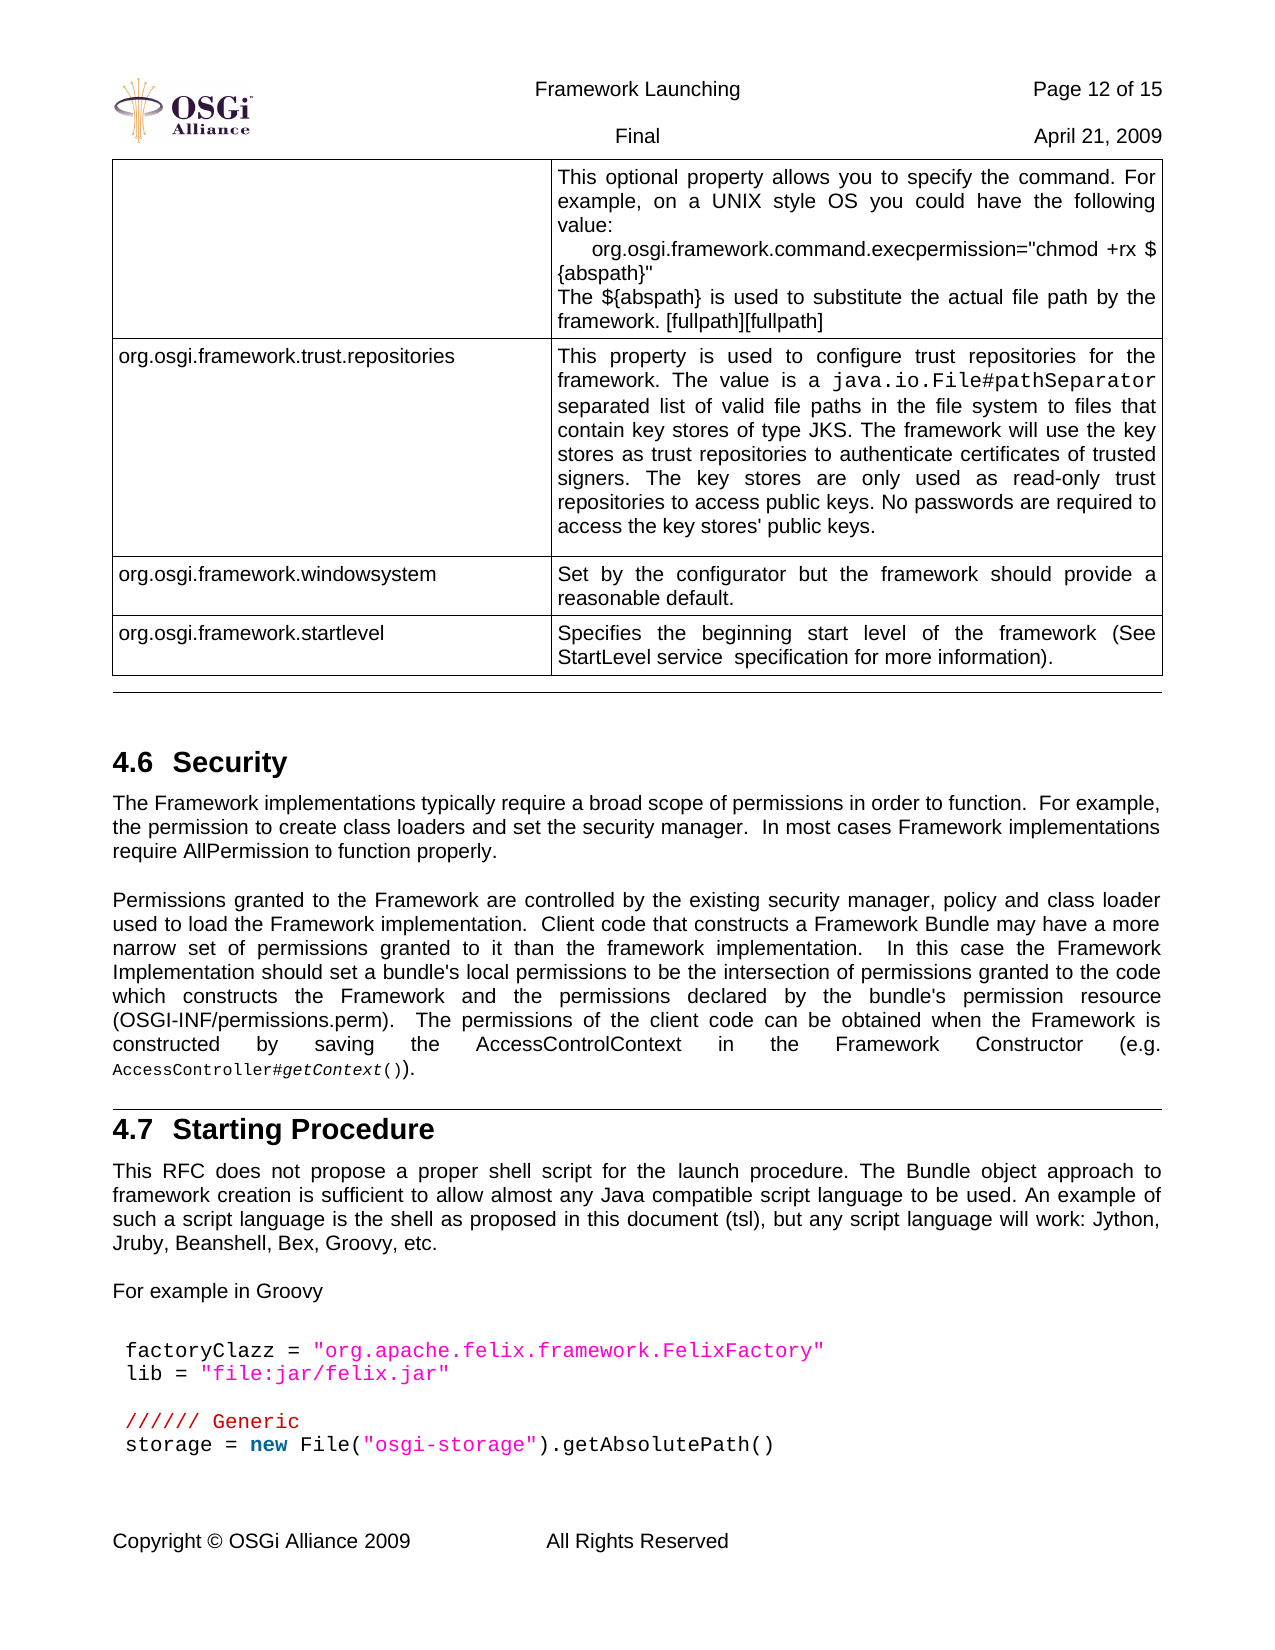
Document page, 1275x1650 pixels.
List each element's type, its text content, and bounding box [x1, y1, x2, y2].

table_cell org.osgi.framework.windowsystem [113, 557, 551, 615]
text For example in Groovy [112, 1279, 1162, 1303]
text Permissions granted to the Framework are controlled by the existing security manager, policy and class loader used to load the Framework implementation. Client code that constructs a Framework Bundle may have a more narrow set of permissions granted to it than the framework implementation. In this case the Framework Implementation should set a bundle's local permissions to be the intersection of permissions granted to the code which constructs the Framework and the permissions declared by the bundle's permission resource (OSGI-INF/permissions.perm). The permissions of the client code can be obtained when the Framework is constructed by saving the AccessControlContext in the Framework Constructor (e.g. AccessController#getContext()). [112, 888, 1162, 1080]
subtitle Starting Procedure [112, 1110, 1162, 1146]
table_cell org.osgi.framework.trust.repositories [113, 339, 551, 556]
text factoryClazz = "org.apache.felix.framework.FelixFactory" [112, 1340, 1162, 1363]
text ////// Generic [112, 1411, 1162, 1434]
table_cell Specifies the beginning start level of the framework (See StartLevel service specification for more information). [552, 616, 1162, 675]
table_cell Set by the configurator but the framework should provide a reasonable default. [552, 557, 1162, 615]
text This RFC does not propose a proper shell script for the launch procedure. The Bundle object approach to framework creation is sufficient to allow almost any Java compatible script language to be used. An example of such a script language is the shell as proposed in this document (tsl), but any script language will work: Jython, Jruby, Beanshell, Bex, Groovy, etc. [112, 1158, 1162, 1254]
text The Framework implementations typically require a broad scope of permissions in order to function. For example, the permission to create class loaders and set the security manager. In most cases Framework implementations require AllPermission to function properly. [112, 791, 1162, 863]
table_cell This optional property allows you to specify the command. For example, on a UNIX style OS you could have the following value: org.osgi.framework.command.execpermission="chmod +rx ${abspath}" The ${abspath} is used to substitute the actual file path by the framework. [fullpath][fullpath] [552, 160, 1162, 338]
picture [114, 78, 254, 143]
table_cell org.osgi.framework.startlevel [113, 616, 551, 675]
subtitle Security [112, 742, 1162, 778]
table_cell [113, 160, 551, 338]
table_cell This property is used to configure trust repositories for the framework. The value is a java.io.File#pathSeparator separated list of valid file paths in the file system to files that contain key stores of type JKS. The framework will use the key stores as trust repositories to authenticate certificates of trusted signers. The key stores are only used as read-only trust repositories to access public keys. No passwords are required to access the key stores' public keys. [552, 339, 1162, 556]
text storage = new File("osgi-storage").getAbsolutePath() [112, 1434, 1162, 1458]
